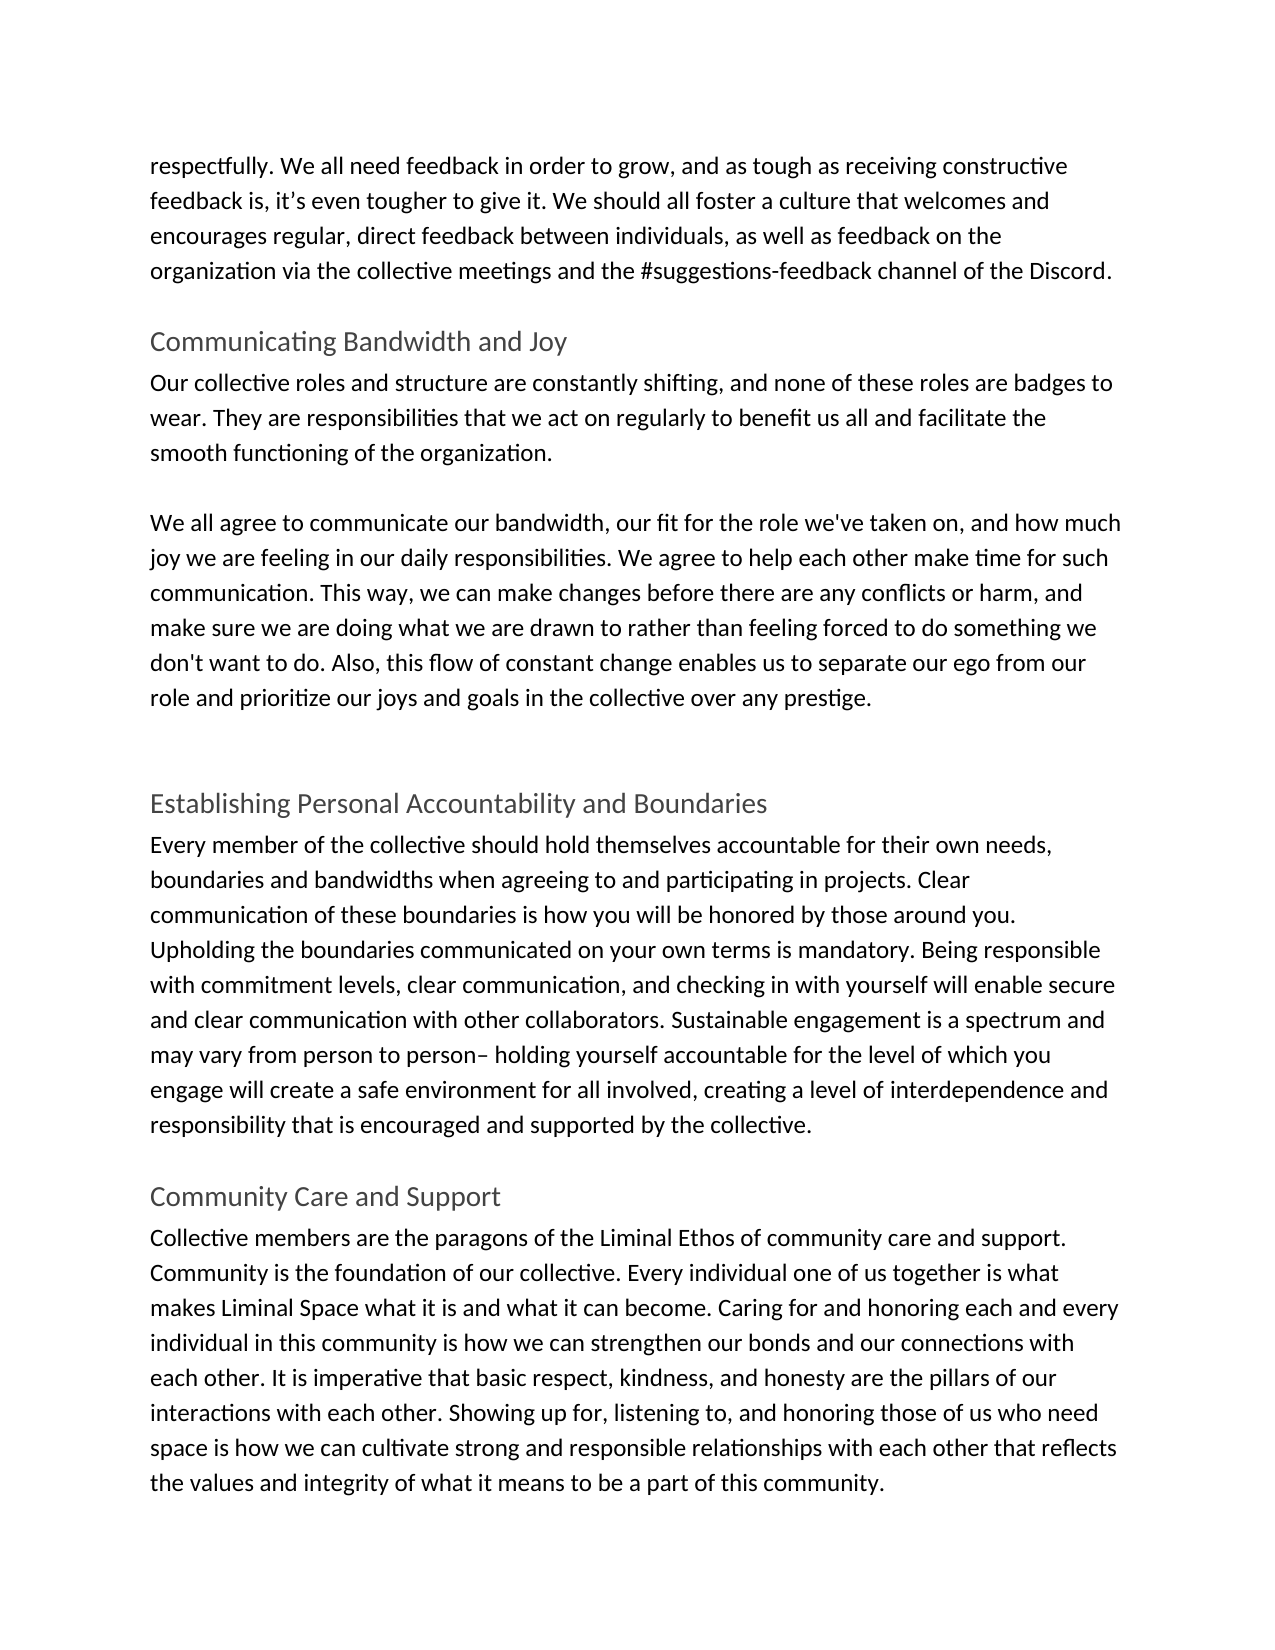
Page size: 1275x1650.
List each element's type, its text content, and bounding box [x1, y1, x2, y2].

subtitle Communicating Bandwidth and Joy [150, 323, 1125, 359]
text respectfully. We all need feedback in order to grow, and as tough as receiving constructive feedback is, it’s even tougher to give it. We should all foster a culture that welcomes and encourages regular, direct feedback between individuals, as well as feedback on the organization via the collective meetings and the #suggestions-feedback channel of the Discord. [150, 150, 1125, 286]
text Every member of the collective should hold themselves accountable for their own needs, boundaries and bandwidths when agreeing to and participating in projects. Clear communication of these boundaries is how you will be honored by those around you. Upholding the boundaries communicated on your own terms is mandatory. Being responsible with commitment levels, clear communication, and checking in with yourself will enable secure and clear communication with other collaborators. Sustainable engagement is a spectrum and may vary from person to person– holding yourself accountable for the level of which you engage will create a safe environment for all involved, creating a level of interdependence and responsibility that is encouraged and supported by the collective. [150, 829, 1125, 1140]
text We all agree to communicate our bandwidth, our fit for the role we've taken on, and how much joy we are feeling in our daily responsibilities. We agree to help each other make time for such communication. This way, we can make changes before there are any conflicts or harm, and make sure we are doing what we are drawn to rather than feeling forced to do something we don't want to do. Also, this flow of constant change enables us to separate our ego from our role and prioritize our joys and goals in the collective over any prestige. [150, 507, 1125, 713]
subtitle Community Care and Support [150, 1178, 1125, 1213]
text Our collective roles and structure are constantly shifting, and none of these roles are badges to wear. They are responsibilities that we act on regularly to benefit us all and facilitate the smooth functioning of the organization. [150, 367, 1125, 468]
subtitle Establishing Personal Accountability and Boundaries [150, 786, 1125, 821]
text Collective members are the paragons of the Liminal Ethos of community care and support. Community is the foundation of our collective. Every individual one of us together is what makes Liminal Space what it is and what it can become. Caring for and honoring each and every individual in this community is how we can strengthen our bonds and our connections with each other. It is imperative that basic respect, kindness, and honesty are the pillars of our interactions with each other. Showing up for, listening to, and honoring those of us who need space is how we can cultivate strong and responsible relationships with each other that reflects the values and integrity of what it means to be a part of this community. [150, 1222, 1125, 1497]
